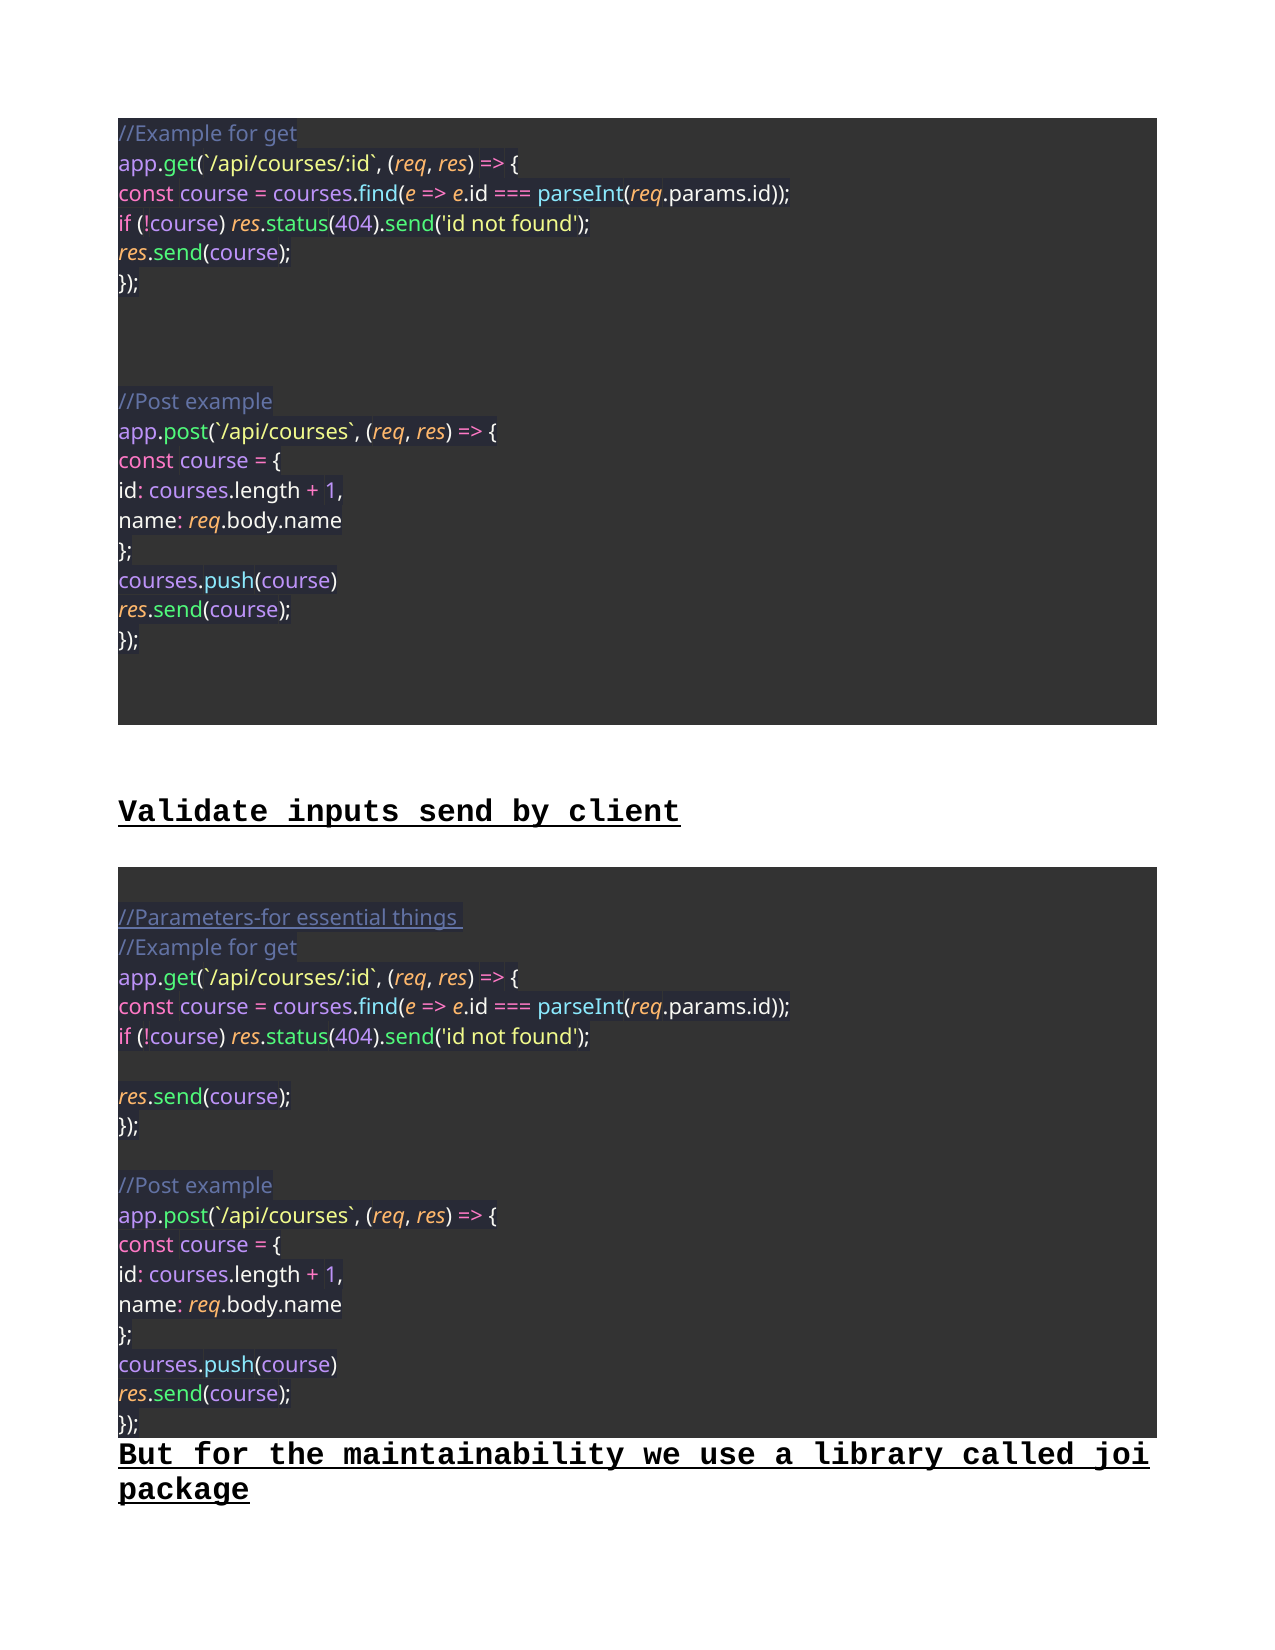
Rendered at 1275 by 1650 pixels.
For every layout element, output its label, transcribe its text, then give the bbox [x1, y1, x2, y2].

text //Post example [118, 1170, 1157, 1200]
text res.send(course); [118, 1081, 1157, 1110]
text courses.push(course) [118, 1349, 1157, 1378]
text }; [118, 1319, 1157, 1349]
text app.get(`/api/courses/:id`, (req, res) => { [118, 148, 1157, 178]
text //Post example [118, 386, 1157, 416]
text }); [118, 1408, 1157, 1438]
text Validate inputs send by client [118, 796, 1157, 831]
text //Example for get [118, 932, 1157, 962]
text const course = courses.find(e => e.id === parseInt(req.params.id)); [118, 178, 1157, 207]
text }); [118, 267, 1157, 297]
text id: courses.length + 1, [118, 1259, 1157, 1289]
text app.get(`/api/courses/:id`, (req, res) => { [118, 962, 1157, 991]
text id: courses.length + 1, [118, 475, 1157, 505]
text courses.push(course) [118, 565, 1157, 594]
text //Example for get [118, 118, 1157, 148]
text app.post(`/api/courses`, (req, res) => { [118, 1200, 1157, 1229]
text const course = { [118, 1229, 1157, 1259]
text app.post(`/api/courses`, (req, res) => { [118, 416, 1157, 446]
text //Parameters-for essential things [118, 902, 1157, 932]
text res.send(course); [118, 237, 1157, 267]
text name: req.body.name [118, 1289, 1157, 1319]
text res.send(course); [118, 594, 1157, 624]
text if (!course) res.status(404).send('id not found'); [118, 1021, 1157, 1051]
text }); [118, 1110, 1157, 1140]
text name: req.body.name [118, 505, 1157, 535]
text const course = courses.find(e => e.id === parseInt(req.params.id)); [118, 991, 1157, 1021]
text But for the maintainability we use a library called joi package [118, 1438, 1157, 1509]
text const course = { [118, 446, 1157, 475]
text res.send(course); [118, 1378, 1157, 1408]
text }); [118, 624, 1157, 654]
text }; [118, 535, 1157, 565]
text if (!course) res.status(404).send('id not found'); [118, 207, 1157, 237]
